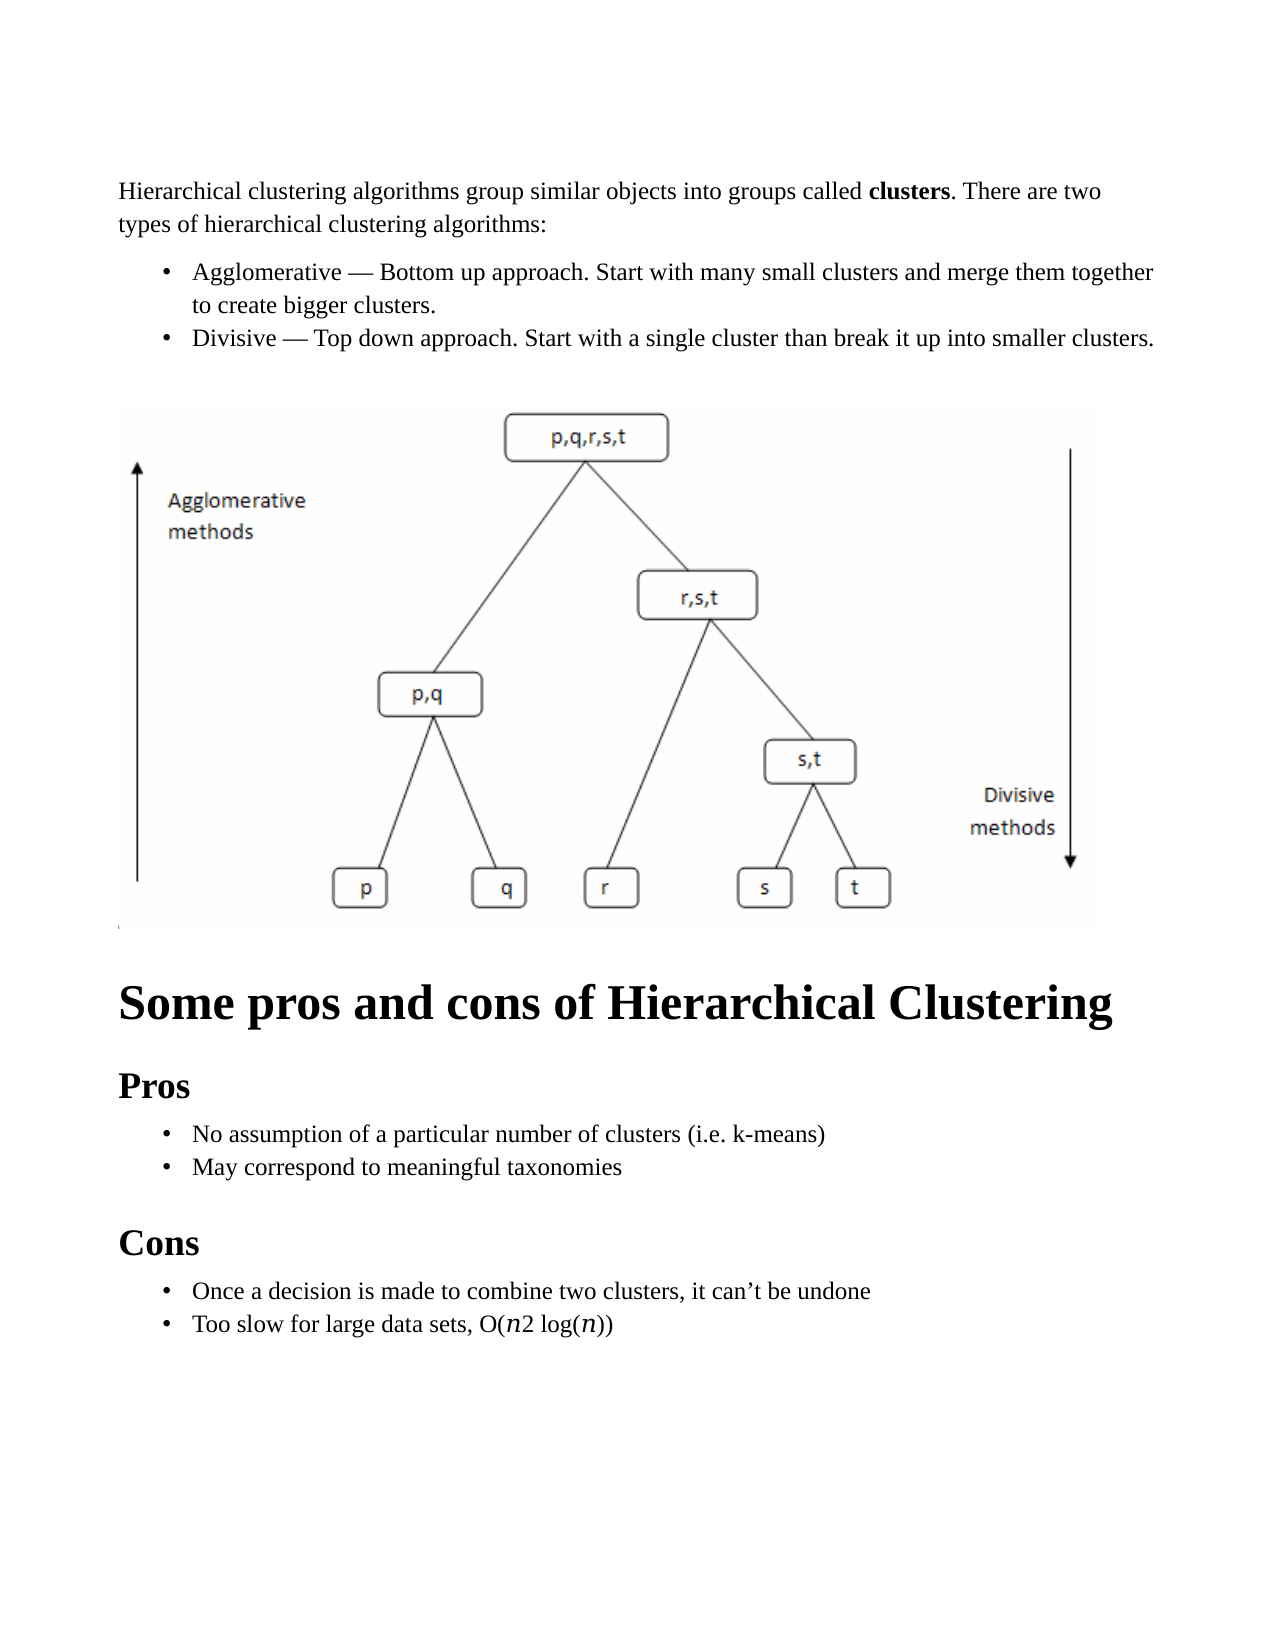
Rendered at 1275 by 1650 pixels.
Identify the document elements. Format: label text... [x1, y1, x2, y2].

list Divisive — Top down approach. Start with a single cluster than break it up into smaller clusters. [162, 323, 1157, 352]
list No assumption of a particular number of clusters (i.e. k-means) [162, 1119, 1157, 1148]
picture [118, 403, 1098, 929]
text Hierarchical clustering algorithms group similar objects into groups called clusters. There are two types of hierarchical clustering algorithms: [118, 176, 1157, 238]
list Once a decision is made to combine two clusters, it can’t be undone [162, 1276, 1157, 1305]
subtitle Pros [118, 1063, 1157, 1106]
subtitle Cons [118, 1220, 1157, 1263]
list Agglomerative — Bottom up approach. Start with many small clusters and merge them together to create bigger clusters. [162, 257, 1157, 319]
list Too slow for large data sets, O(𝑛2 log(𝑛)) [162, 1309, 1157, 1338]
subtitle Some pros and cons of Hierarchical Clustering [118, 972, 1157, 1030]
list May correspond to meaningful taxonomies [162, 1152, 1157, 1181]
